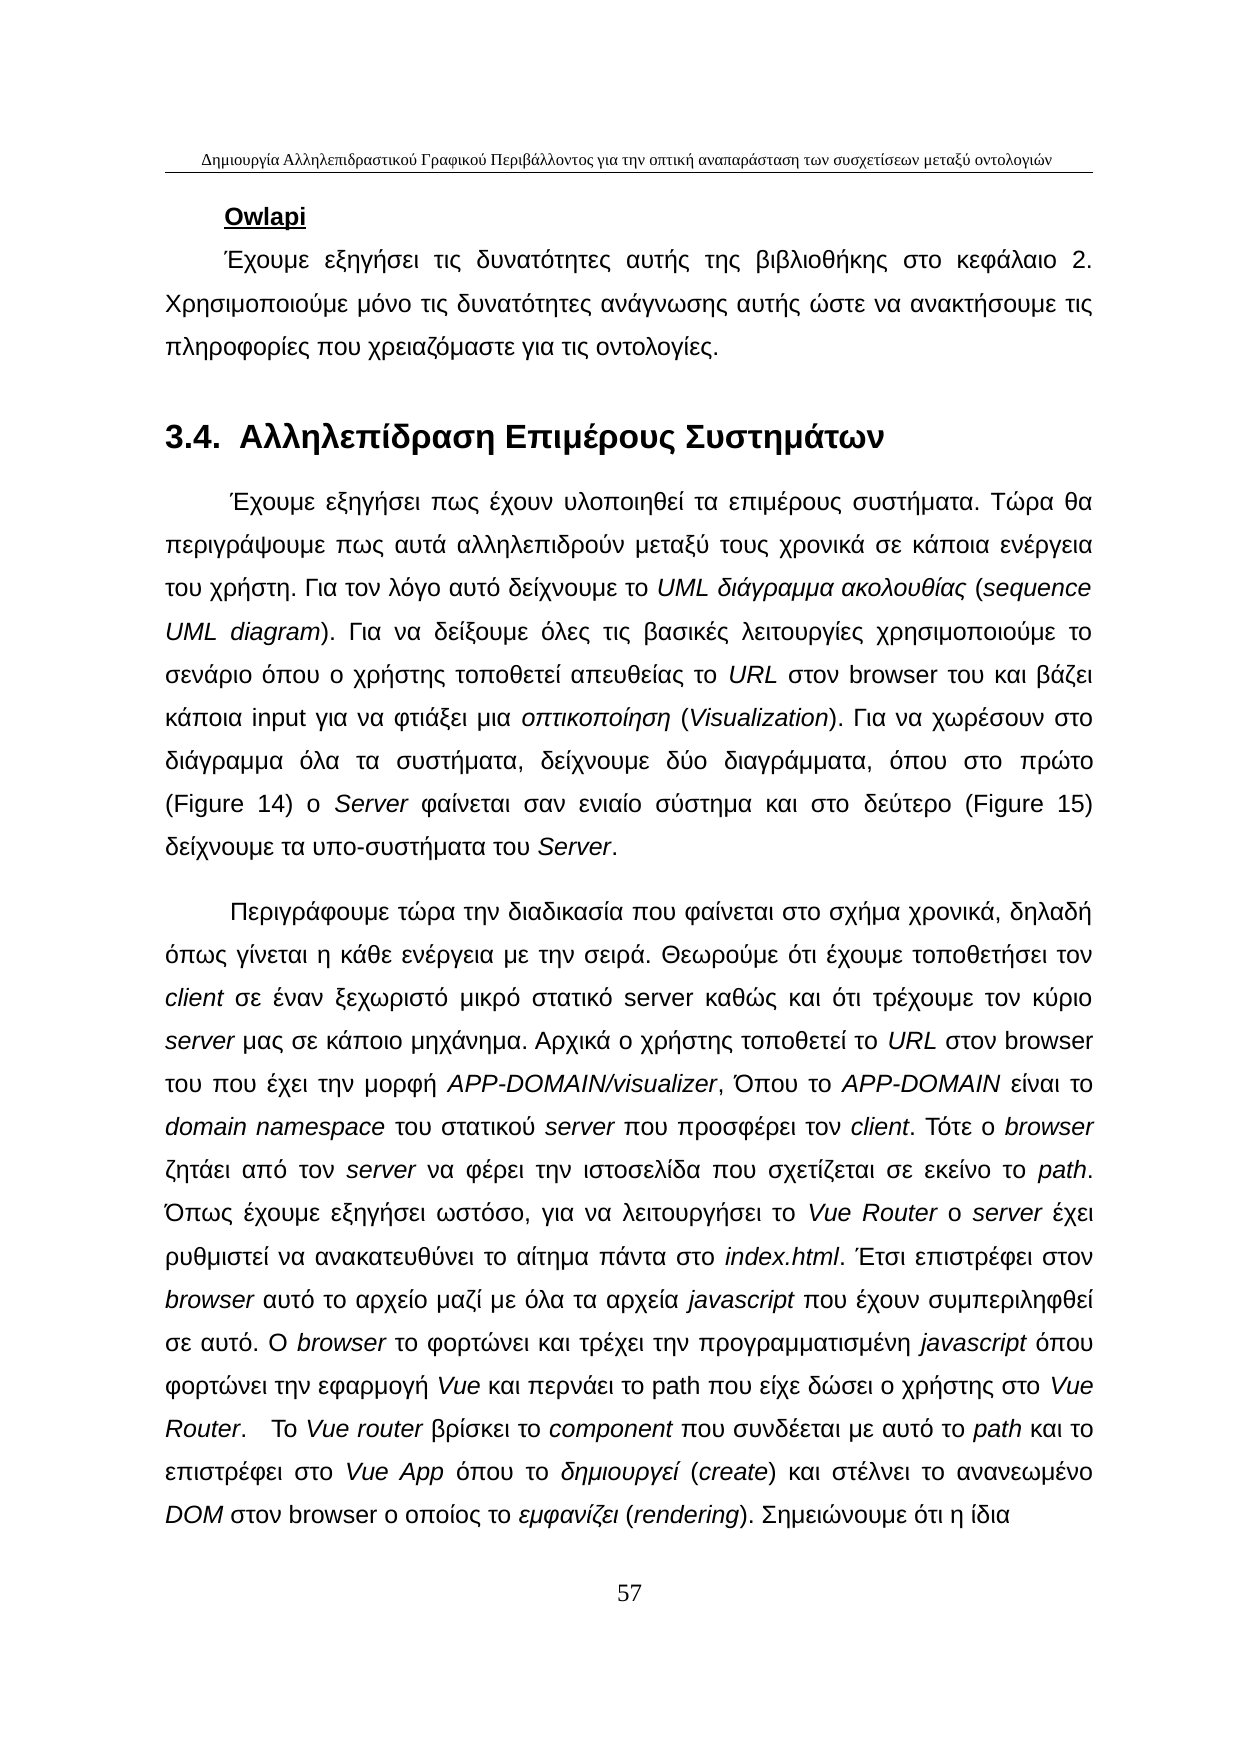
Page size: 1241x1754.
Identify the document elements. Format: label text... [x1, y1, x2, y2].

text Έχουμε εξηγήσει τις δυνατότητες αυτής της βιβλιοθήκης στο κεφάλαιο 2. Χρησιμοποιούμε μόνο τις δυνατότητες ανάγνωσης αυτής ώστε να ανακτήσουμε τις πληροφορίες που χρειαζόμαστε για τις οντολογίες. [165, 245, 1093, 360]
text Έχουμε εξηγήσει πως έχουν υλοποιηθεί τα επιμέρους συστήματα. Τώρα θα περιγράψουμε πως αυτά αλληλεπιδρούν μεταξύ τους χρονικά σε κάποια ενέργεια του χρήστη. Για τον λόγο αυτό δείχνουμε το UML διάγραμμα ακολουθίας (sequence UML diagram). Για να δείξουμε όλες τις βασικές λειτουργίες χρησιμοποιούμε το σενάριο όπου ο χρήστης τοποθετεί απευθείας το URL στον browser του και βάζει κάποια input για να φτιάξει μια οπτικοποίηση (Visualization). Για να χωρέσουν στο διάγραμμα όλα τα συστήματα, δείχνουμε δύο διαγράμματα, όπου στο πρώτο (Figure 14) ο Server φαίνεται σαν ενιαίο σύστημα και στο δεύτερο (Figure 15) δείχνουμε τα υπο-συστήματα του Server. [165, 487, 1093, 861]
text Owlapi [165, 202, 1093, 231]
text Περιγράφουμε τώρα την διαδικασία που φαίνεται στο σχήμα χρονικά, δηλαδή όπως γίνεται η κάθε ενέργεια με την σειρά. Θεωρούμε ότι έχουμε τοποθετήσει τον client σε έναν ξεχωριστό μικρό στατικό server καθώς και ότι τρέχουμε τον κύριο server μας σε κάποιο μηχάνημα. Αρχικά ο χρήστης τοποθετεί το URL στον browser του που έχει την μορφή APP-DOMAIN/visualizer, Όπου το APP-DOMAIN είναι το domain namespace του στατικού server που προσφέρει τον client. Τότε ο browser ζητάει από τον server να φέρει την ιστοσελίδα που σχετίζεται σε εκείνο το path. Όπως έχουμε εξηγήσει ωστόσο, για να λειτουργήσει το Vue Router ο server έχει ρυθμιστεί να ανακατευθύνει το αίτημα πάντα στο index.html. Έτσι επιστρέφει στον browser αυτό το αρχείο μαζί με όλα τα αρχεία javascript που έχουν συμπεριληφθεί σε αυτό. Ο browser το φορτώνει και τρέχει την προγραμματισμένη javascript όπου φορτώνει την εφαρμογή Vue και περνάει το path που είχε δώσει ο χρήστης στο Vue Router. Το Vue router βρίσκει το component που συνδέεται με αυτό το path και το επιστρέφει στο Vue App όπου το δημιουργεί (create) και στέλνει το ανανεωμένο DOM στον browser ο οποίος το εμφανίζει (rendering). Σημειώνουμε ότι η ίδια [165, 896, 1093, 1529]
subtitle Αλληλεπίδραση Επιμέρους Συστημάτων [165, 417, 1093, 455]
